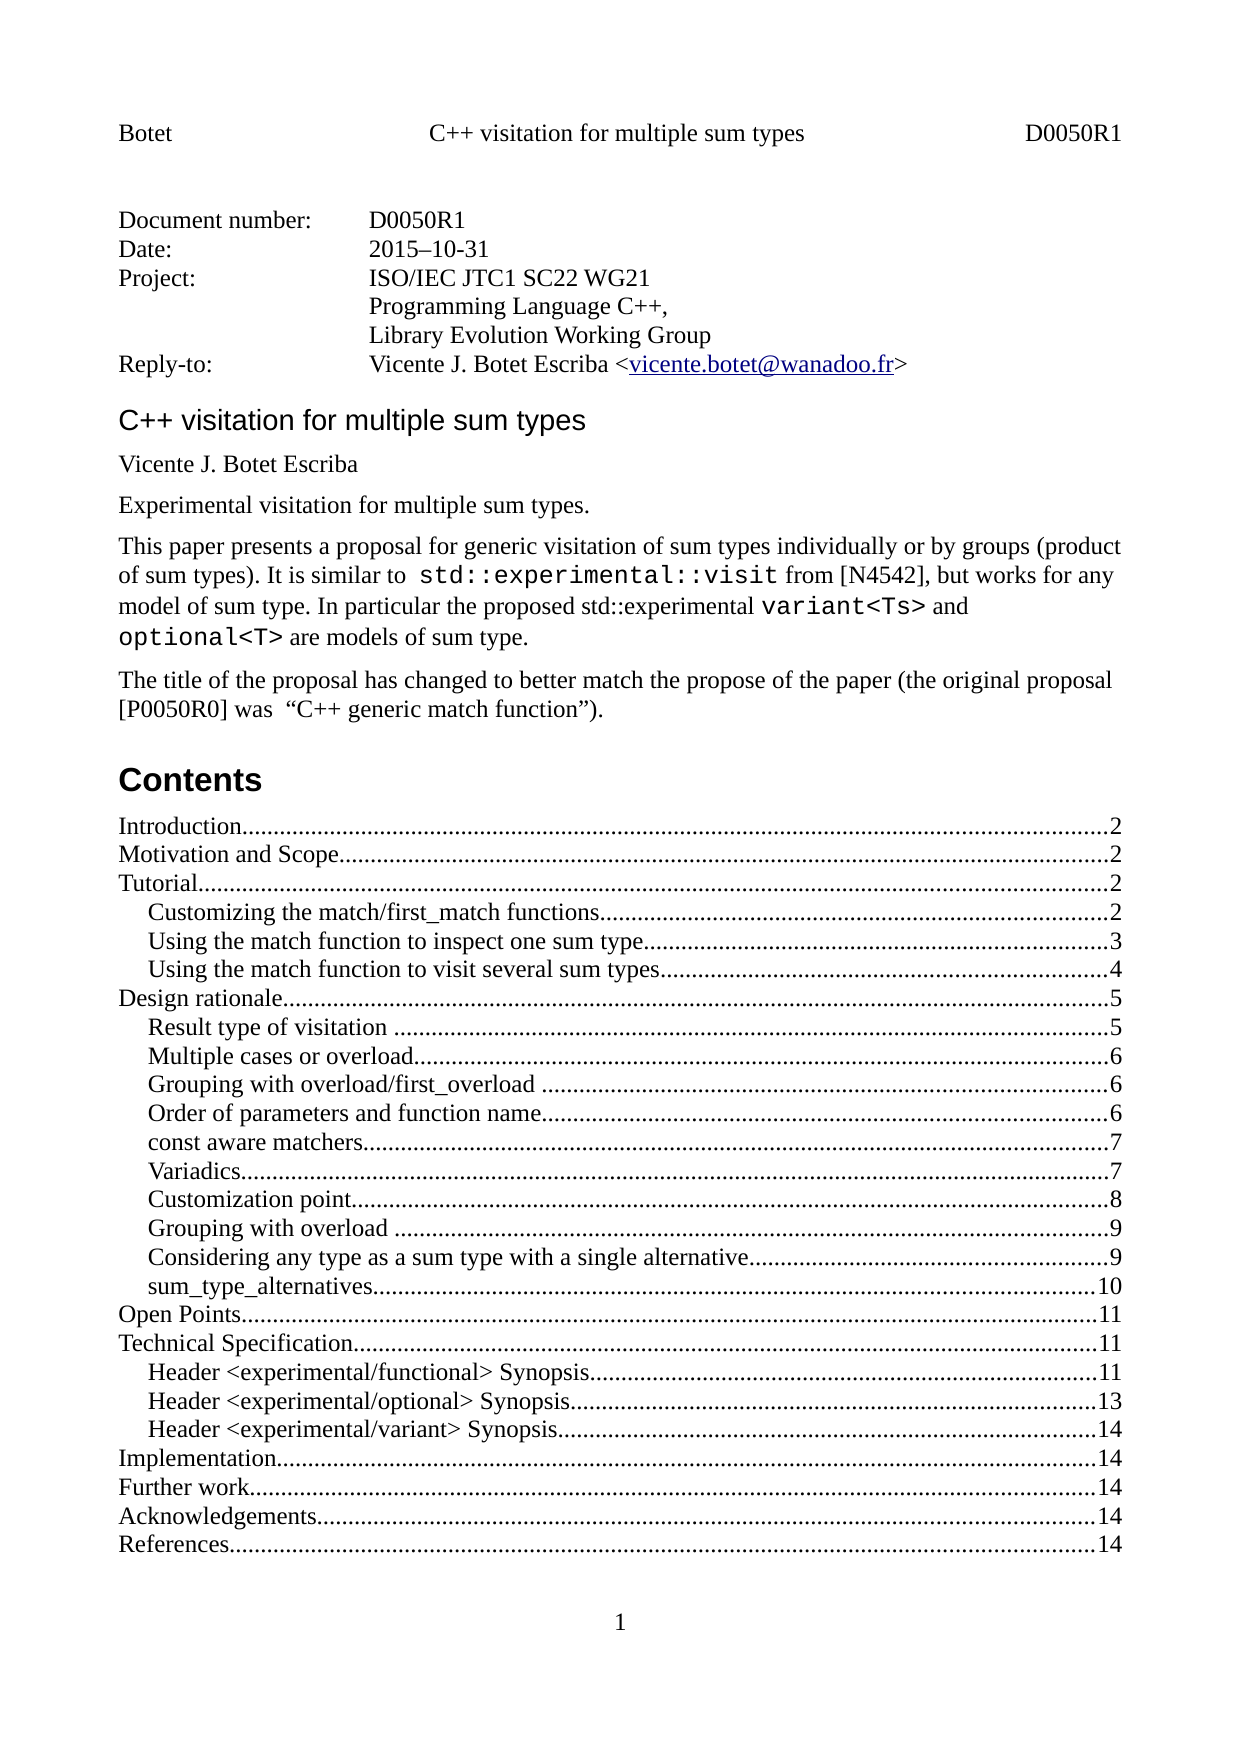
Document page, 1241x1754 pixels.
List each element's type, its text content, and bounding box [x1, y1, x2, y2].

table_cell 2015–10-31 [369, 234, 1002, 263]
text Customizing the match/first_match functions 2 [148, 897, 1122, 926]
text Header <experimental/optional> Synopsis 13 [148, 1386, 1122, 1414]
text This paper presents a proposal for generic visitation of sum types individually or by groups (product of sum types). It is similar to std::experimental::visit from [N4542], but works for any model of sum type. In particular the proposed std::experimental variant<Ts> and optional<T> are models of sum type. [118, 531, 1122, 652]
table_cell Vicente J. Botet Escriba <vicente.botet@wanadoo.fr> [369, 349, 1002, 378]
table_header D0050R1 [369, 205, 1002, 234]
text Considering any type as a sum type with a single alternative 9 [148, 1242, 1122, 1271]
text Grouping with overload 9 [148, 1213, 1122, 1242]
table_cell Project: [118, 263, 368, 349]
text Implementation 14 [118, 1443, 1122, 1472]
text Variadics 7 [148, 1156, 1122, 1184]
text Design rationale 5 [118, 983, 1122, 1012]
text Grouping with overload/first_overload 6 [148, 1069, 1122, 1098]
text Motivation and Scope 2 [118, 839, 1122, 868]
text const aware matchers 7 [148, 1127, 1122, 1156]
table_cell Date: [118, 234, 368, 263]
text Vicente J. Botet Escriba [118, 449, 1122, 477]
table_header Document number: [118, 205, 368, 234]
text Acknowledgements 14 [118, 1501, 1122, 1529]
text References 14 [118, 1529, 1122, 1558]
text Using the match function to inspect one sum type 3 [148, 926, 1122, 954]
text Using the match function to visit several sum types 4 [148, 954, 1122, 983]
text Tutorial 2 [118, 868, 1122, 897]
text Header <experimental/functional> Synopsis 11 [148, 1357, 1122, 1386]
table_cell Reply-to: [118, 349, 368, 378]
text Multiple cases or overload 6 [148, 1041, 1122, 1069]
text Header <experimental/variant> Synopsis 14 [148, 1414, 1122, 1443]
text Introduction 2 [118, 811, 1122, 839]
subtitle Contents [118, 760, 1122, 798]
text Further work 14 [118, 1472, 1122, 1501]
text Customization point 8 [148, 1184, 1122, 1213]
text Order of parameters and function name 6 [148, 1098, 1122, 1127]
table_cell ISO/IEC JTC1 SC22 WG21 Programming Language C++, Library Evolution Working Group [369, 263, 1002, 349]
text Technical Specification 11 [118, 1328, 1122, 1357]
text Experimental visitation for multiple sum types. [118, 490, 1122, 519]
text Result type of visitation 5 [148, 1012, 1122, 1041]
text The title of the proposal has changed to better match the propose of the paper (the original proposal [P0050R0] was “C++ generic match function”). [118, 665, 1122, 722]
text sum_type_alternatives 10 [148, 1271, 1122, 1299]
text Open Points 11 [118, 1299, 1122, 1328]
subtitle C++ visitation for multiple sum types [118, 403, 1122, 436]
